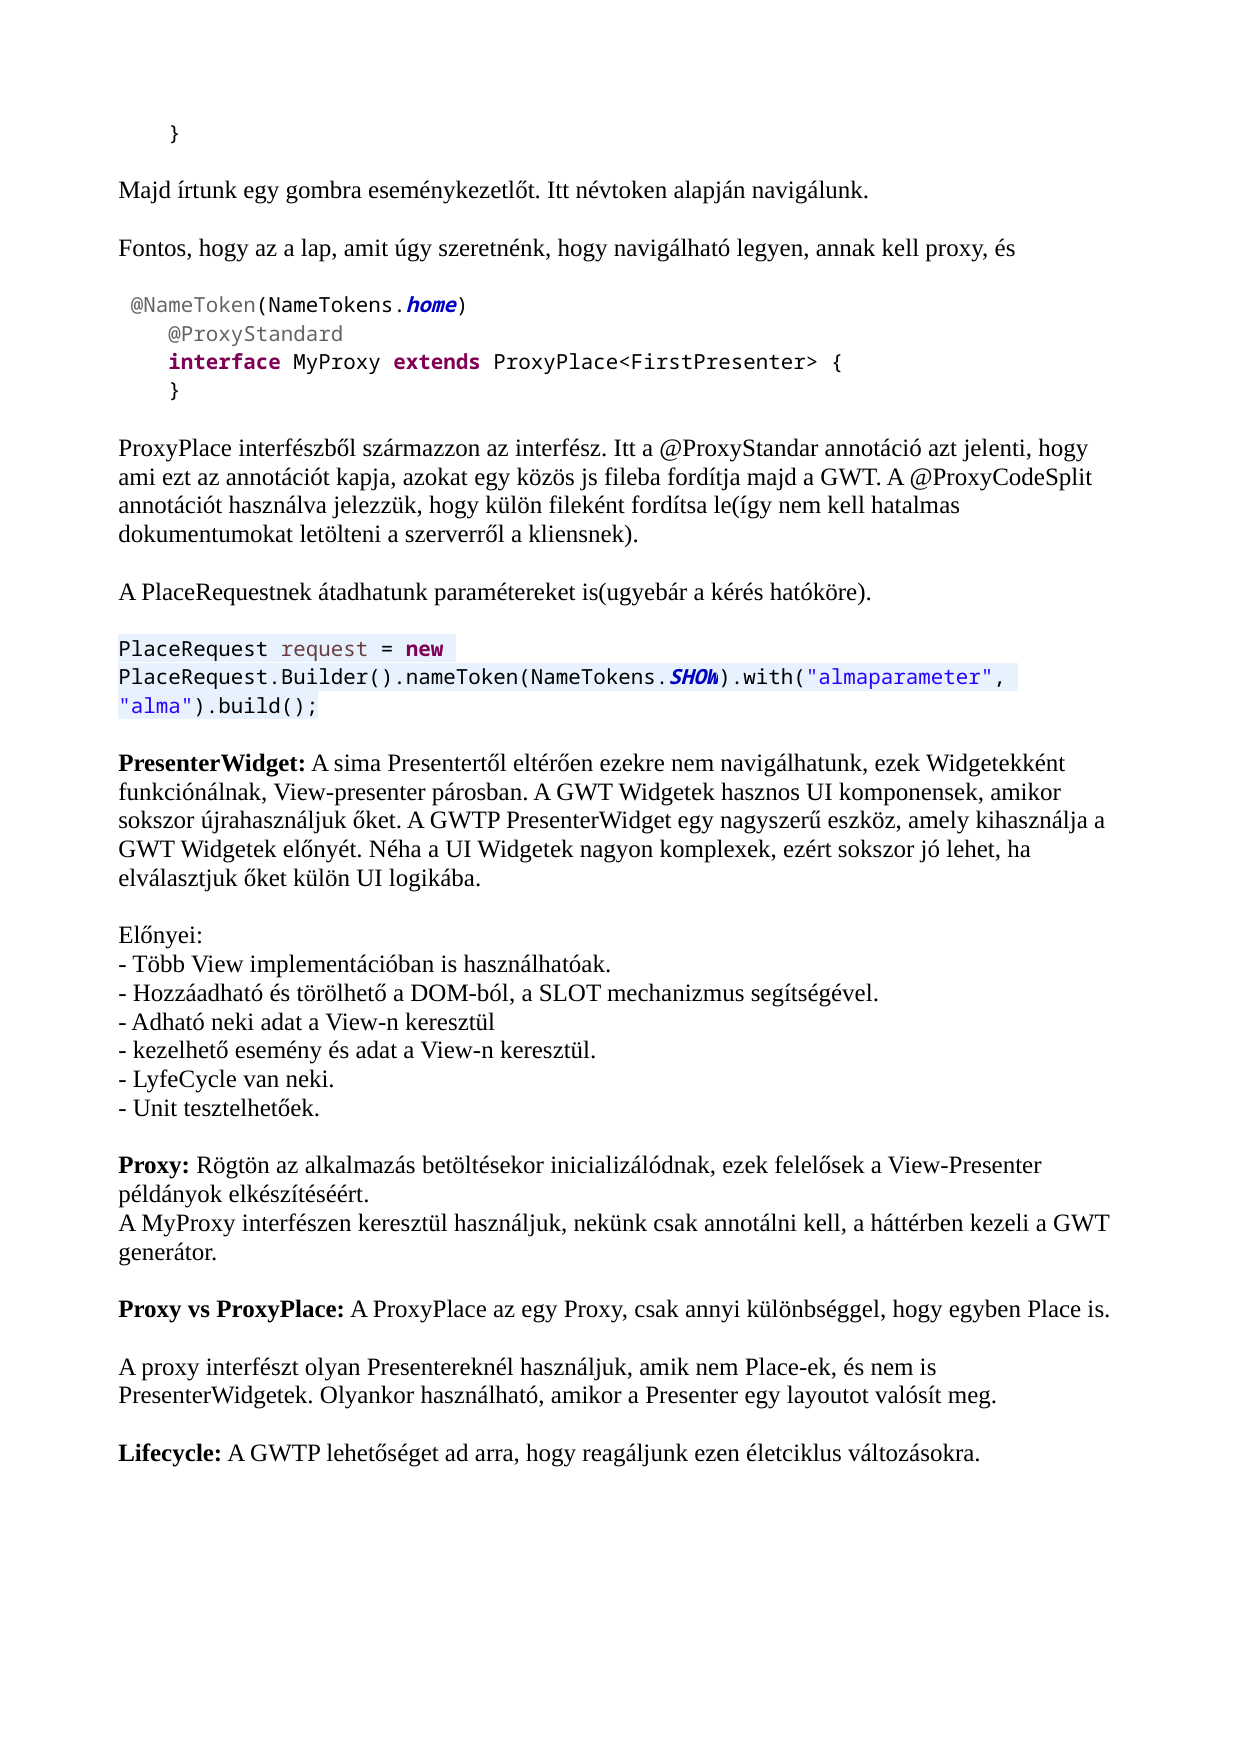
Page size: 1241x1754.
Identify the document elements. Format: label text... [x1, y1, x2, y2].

text PlaceRequest request = new PlaceRequest.Builder().nameToken(NameTokens.SHOW).with("almaparameter", "alma").build(); [118, 634, 1122, 719]
text PresenterWidget: A sima Presentertől eltérően ezekre nem navigálhatunk, ezek Widgetekként funkciónálnak, View-presenter párosban. A GWT Widgetek hasznos UI komponensek, amikor sokszor újrahasználjuk őket. A GWTP PresenterWidget egy nagyszerű eszköz, amely kihasználja a GWT Widgetek előnyét. Néha a UI Widgetek nagyon komplexek, ezért sokszor jó lehet, ha elválasztjuk őket külön UI logikába. [118, 748, 1122, 892]
text Lifecycle: A GWTP lehetőséget ad arra, hogy reagáljunk ezen életciklus változásokra. [118, 1438, 1122, 1467]
text ProxyPlace interfészből származzon az interfész. Itt a @ProxyStandar annotáció azt jelenti, hogy ami ezt az annotációt kapja, azokat egy közös js fileba fordítja majd a GWT. A @ProxyCodeSplit annotációt használva jelezzük, hogy külön fileként fordítsa le(így nem kell hatalmas dokumentumokat letölteni a szerverről a kliensnek). [118, 433, 1122, 548]
text - Hozzáadható és törölhető a DOM-ból, a SLOT mechanizmus segítségével. [118, 978, 1122, 1007]
text Proxy: Rögtön az alkalmazás betöltésekor inicializálódnak, ezek felelősek a View-Presenter példányok elkészítéséért. [118, 1151, 1122, 1208]
text - kezelhető esemény és adat a View-n keresztül. [118, 1036, 1122, 1064]
text interface MyProxy extends ProxyPlace<FirstPresenter> { [118, 347, 1122, 376]
text @NameToken(NameTokens.home) [118, 290, 1122, 319]
text - Adható neki adat a View-n keresztül [118, 1007, 1122, 1036]
text } [118, 118, 1122, 147]
text Majd írtunk egy gombra eseménykezetlőt. Itt névtoken alapján navigálunk. [118, 175, 1122, 204]
text Előnyei: [118, 921, 1122, 949]
text Fontos, hogy az a lap, amit úgy szeretnénk, hogy navigálható legyen, annak kell proxy, és [118, 233, 1122, 262]
text A PlaceRequestnek átadhatunk paramétereket is(ugyebár a kérés hatóköre). [118, 577, 1122, 605]
text A proxy interfészt olyan Presentereknél használjuk, amik nem Place-ek, és nem is PresenterWidgetek. Olyankor használható, amikor a Presenter egy layoutot valósít meg. [118, 1352, 1122, 1409]
text - Több View implementációban is használhatóak. [118, 949, 1122, 978]
text @ProxyStandard [118, 319, 1122, 347]
text Proxy vs ProxyPlace: A ProxyPlace az egy Proxy, csak annyi különbséggel, hogy egyben Place is. [118, 1294, 1122, 1323]
text - LyfeCycle van neki. [118, 1064, 1122, 1093]
text A MyProxy interfészen keresztül használjuk, nekünk csak annotálni kell, a háttérben kezeli a GWT generátor. [118, 1208, 1122, 1266]
text - Unit tesztelhetőek. [118, 1093, 1122, 1122]
text } [118, 376, 1122, 404]
